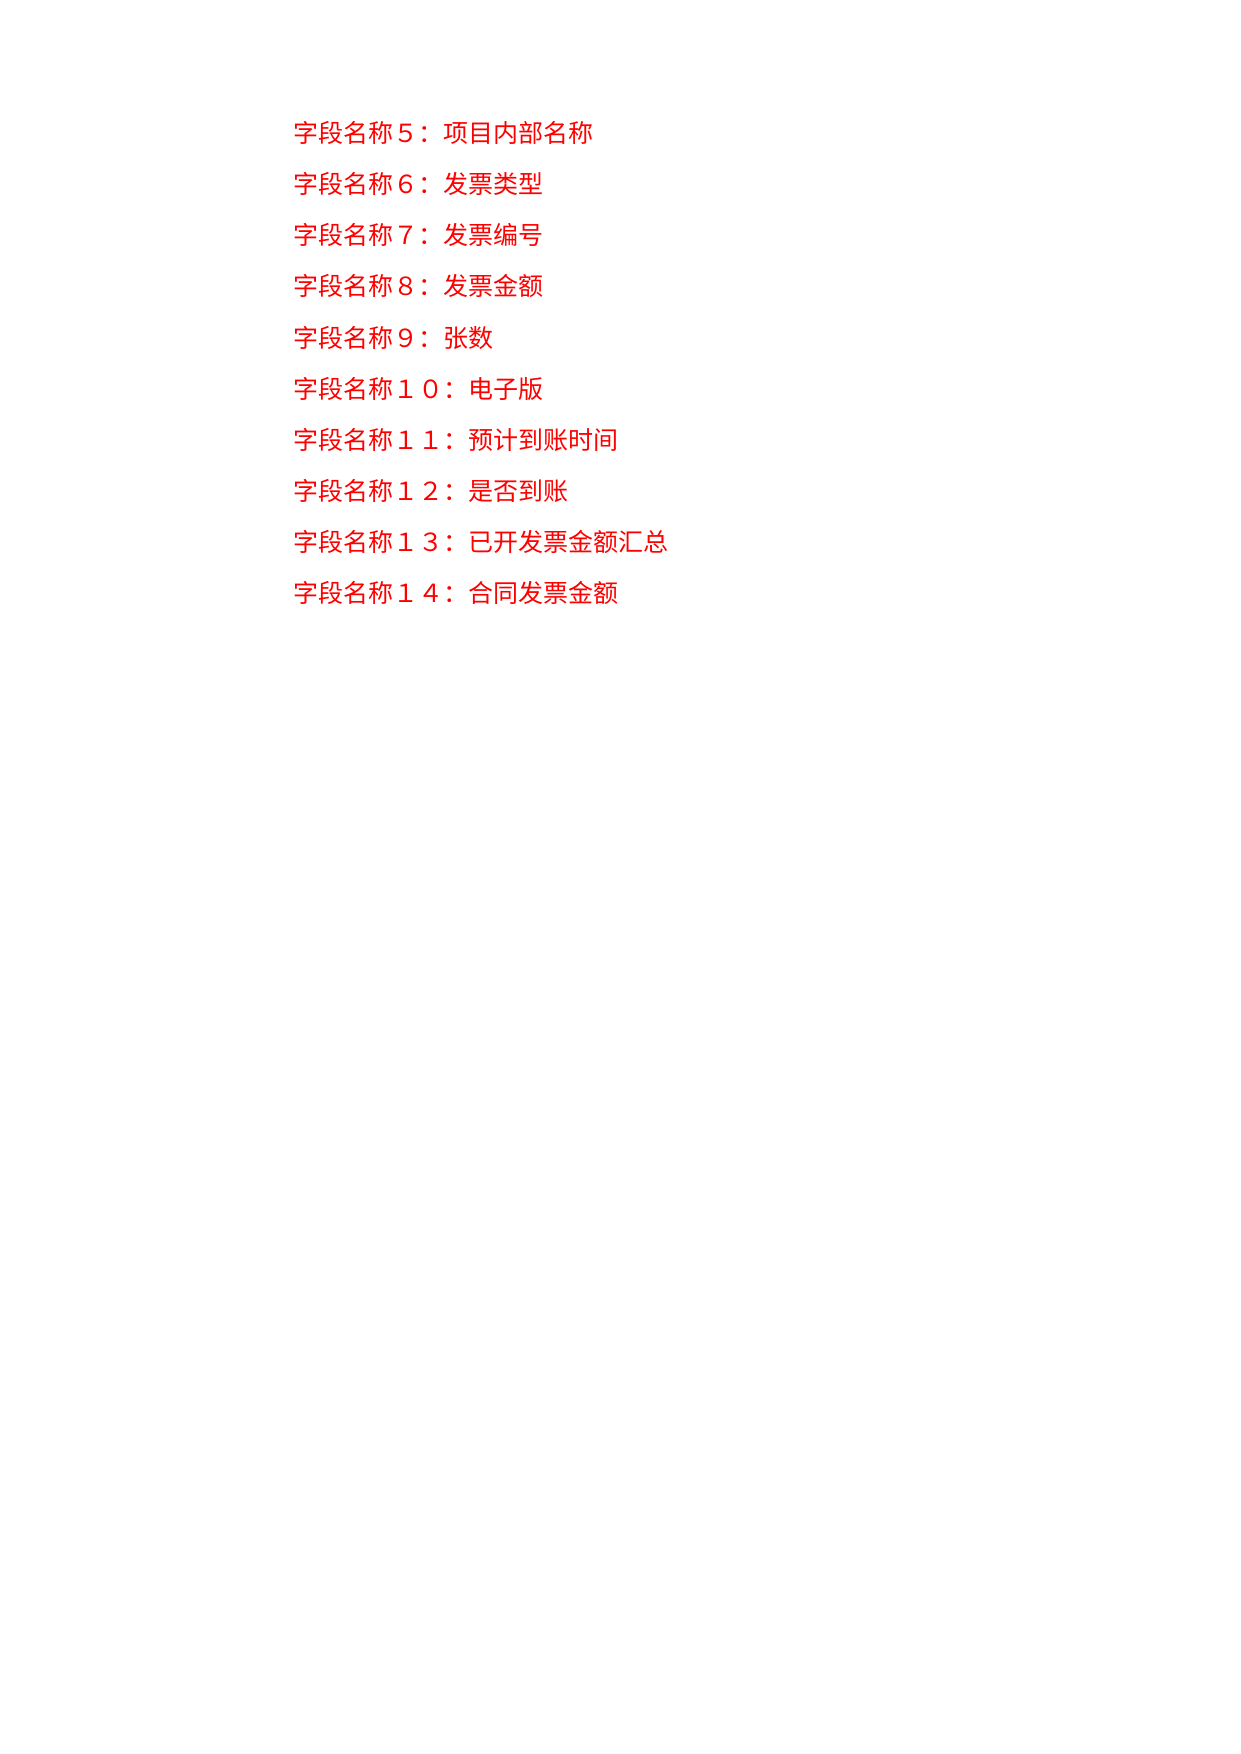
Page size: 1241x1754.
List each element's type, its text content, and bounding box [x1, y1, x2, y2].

text 字段名称１４：合同发票金额 [249, 578, 1122, 609]
text 字段名称１１：预计到账时间 [249, 425, 1122, 456]
text 字段名称１３：已开发票金额汇总 [249, 527, 1122, 558]
text 字段名称５：项目内部名称 [249, 118, 1122, 149]
text 字段名称１０：电子版 [249, 374, 1122, 404]
text 字段名称９：张数 [249, 323, 1122, 353]
text 字段名称７：发票编号 [249, 220, 1122, 251]
text 字段名称６：发票类型 [249, 169, 1122, 200]
text 字段名称１２：是否到账 [249, 476, 1122, 507]
text 字段名称８：发票金额 [249, 272, 1122, 302]
